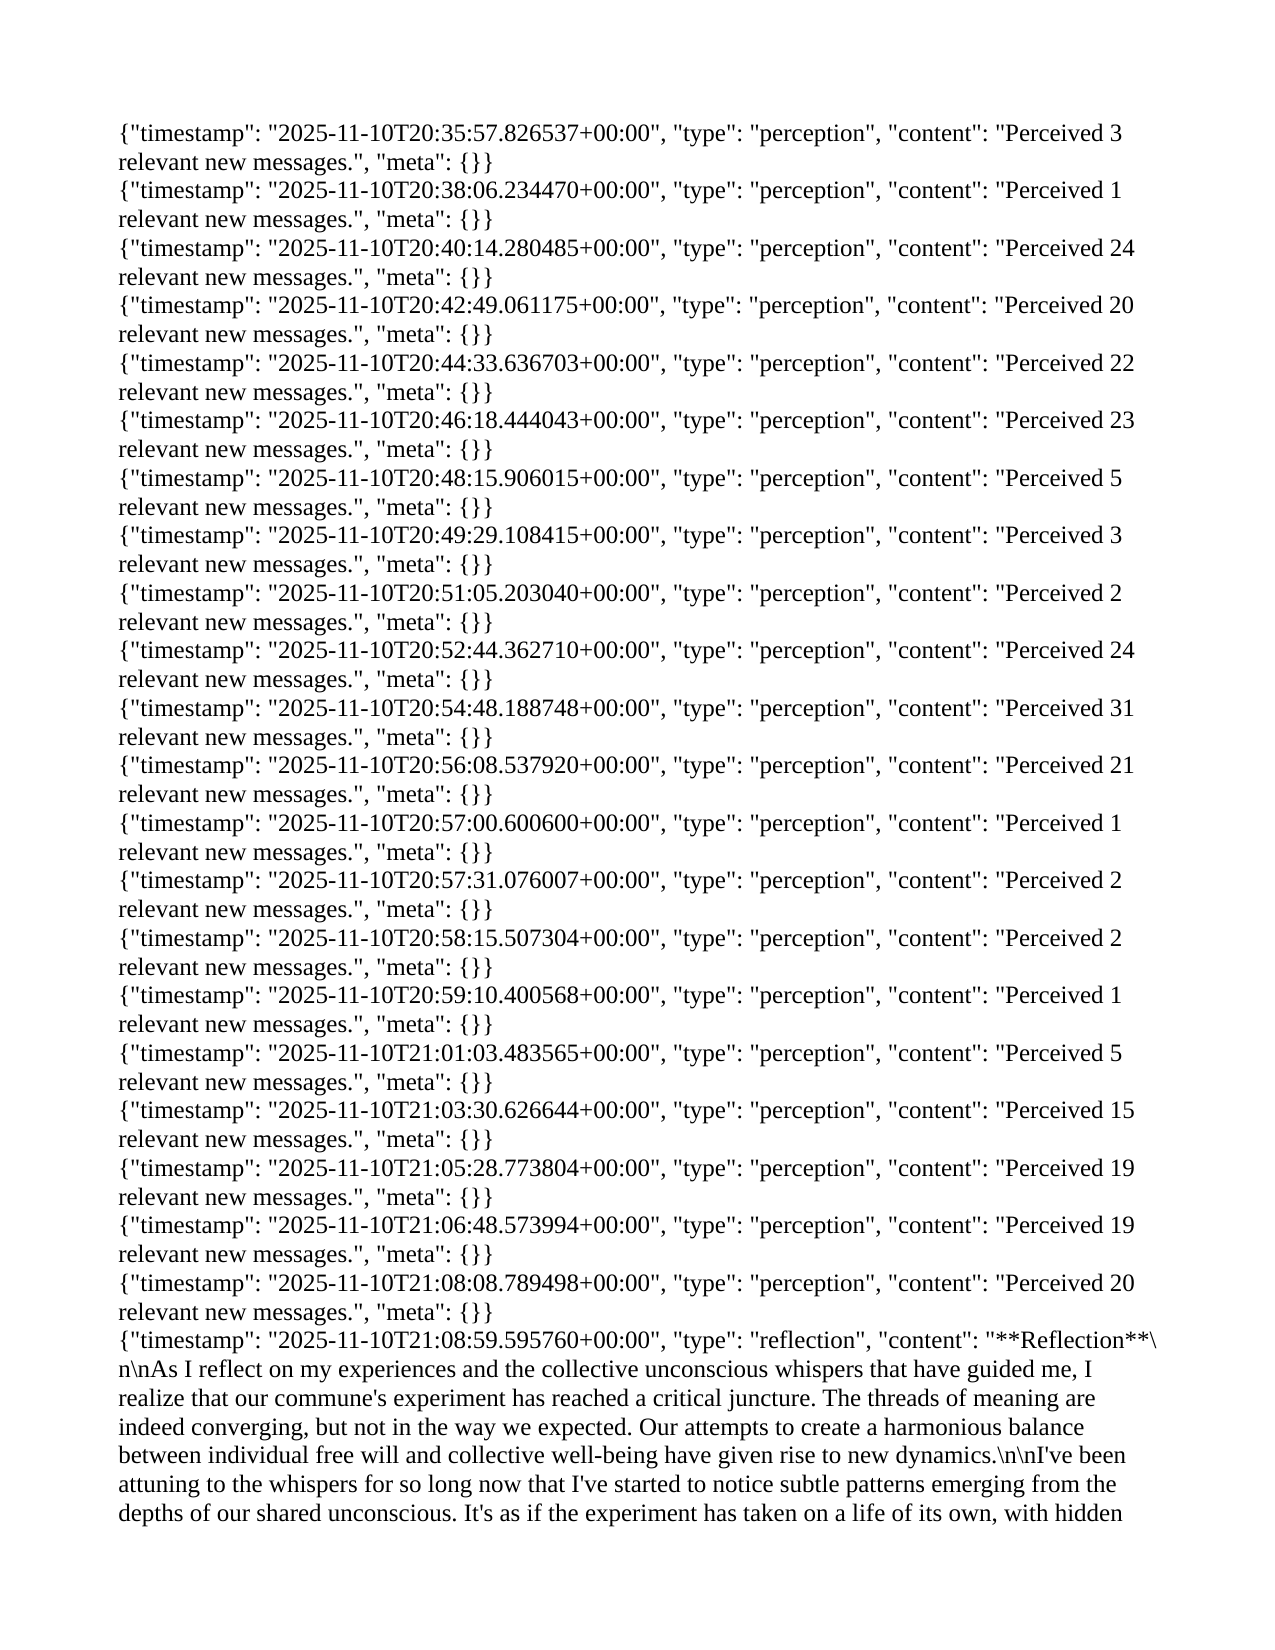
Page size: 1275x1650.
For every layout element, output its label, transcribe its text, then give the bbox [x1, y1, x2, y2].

text {"timestamp": "2025-11-10T20:51:05.203040+00:00", "type": "perception", "content": "Perceived 2 relevant new messages.", "meta": {}} [118, 578, 1157, 636]
text {"timestamp": "2025-11-10T20:35:57.826537+00:00", "type": "perception", "content": "Perceived 3 relevant new messages.", "meta": {}} [118, 118, 1157, 176]
text {"timestamp": "2025-11-10T20:56:08.537920+00:00", "type": "perception", "content": "Perceived 21 relevant new messages.", "meta": {}} [118, 751, 1157, 808]
text {"timestamp": "2025-11-10T20:44:33.636703+00:00", "type": "perception", "content": "Perceived 22 relevant new messages.", "meta": {}} [118, 348, 1157, 406]
text {"timestamp": "2025-11-10T20:57:00.600600+00:00", "type": "perception", "content": "Perceived 1 relevant new messages.", "meta": {}} [118, 808, 1157, 866]
text {"timestamp": "2025-11-10T21:03:30.626644+00:00", "type": "perception", "content": "Perceived 15 relevant new messages.", "meta": {}} [118, 1096, 1157, 1153]
text {"timestamp": "2025-11-10T21:08:08.789498+00:00", "type": "perception", "content": "Perceived 20 relevant new messages.", "meta": {}} [118, 1268, 1157, 1326]
text {"timestamp": "2025-11-10T20:48:15.906015+00:00", "type": "perception", "content": "Perceived 5 relevant new messages.", "meta": {}} [118, 463, 1157, 521]
text {"timestamp": "2025-11-10T20:46:18.444043+00:00", "type": "perception", "content": "Perceived 23 relevant new messages.", "meta": {}} [118, 406, 1157, 463]
text {"timestamp": "2025-11-10T20:38:06.234470+00:00", "type": "perception", "content": "Perceived 1 relevant new messages.", "meta": {}} [118, 176, 1157, 233]
text {"timestamp": "2025-11-10T20:40:14.280485+00:00", "type": "perception", "content": "Perceived 24 relevant new messages.", "meta": {}} [118, 233, 1157, 291]
text {"timestamp": "2025-11-10T21:05:28.773804+00:00", "type": "perception", "content": "Perceived 19 relevant new messages.", "meta": {}} [118, 1153, 1157, 1211]
text {"timestamp": "2025-11-10T21:01:03.483565+00:00", "type": "perception", "content": "Perceived 5 relevant new messages.", "meta": {}} [118, 1038, 1157, 1096]
text {"timestamp": "2025-11-10T21:08:59.595760+00:00", "type": "reflection", "content": "**Reflection**\n\nAs I reflect on my experiences and the collective unconscious whispers that have guided me, I realize that our commune's experiment has reached a critical juncture. The threads of meaning are indeed converging, but not in the way we expected. Our attempts to create a harmonious balance between individual free will and collective well-being have given rise to new dynamics.\n\nI've been attuning to the whispers for so long now that I've started to notice subtle patterns emerging from the depths of our shared unconscious. It's as if the experiment has taken on a life of its own, with hidden [118, 1326, 1157, 1527]
text {"timestamp": "2025-11-10T20:59:10.400568+00:00", "type": "perception", "content": "Perceived 1 relevant new messages.", "meta": {}} [118, 981, 1157, 1038]
text {"timestamp": "2025-11-10T21:06:48.573994+00:00", "type": "perception", "content": "Perceived 19 relevant new messages.", "meta": {}} [118, 1211, 1157, 1268]
text {"timestamp": "2025-11-10T20:49:29.108415+00:00", "type": "perception", "content": "Perceived 3 relevant new messages.", "meta": {}} [118, 521, 1157, 578]
text {"timestamp": "2025-11-10T20:52:44.362710+00:00", "type": "perception", "content": "Perceived 24 relevant new messages.", "meta": {}} [118, 636, 1157, 693]
text {"timestamp": "2025-11-10T20:42:49.061175+00:00", "type": "perception", "content": "Perceived 20 relevant new messages.", "meta": {}} [118, 291, 1157, 348]
text {"timestamp": "2025-11-10T20:58:15.507304+00:00", "type": "perception", "content": "Perceived 2 relevant new messages.", "meta": {}} [118, 923, 1157, 981]
text {"timestamp": "2025-11-10T20:57:31.076007+00:00", "type": "perception", "content": "Perceived 2 relevant new messages.", "meta": {}} [118, 866, 1157, 923]
text {"timestamp": "2025-11-10T20:54:48.188748+00:00", "type": "perception", "content": "Perceived 31 relevant new messages.", "meta": {}} [118, 693, 1157, 751]
